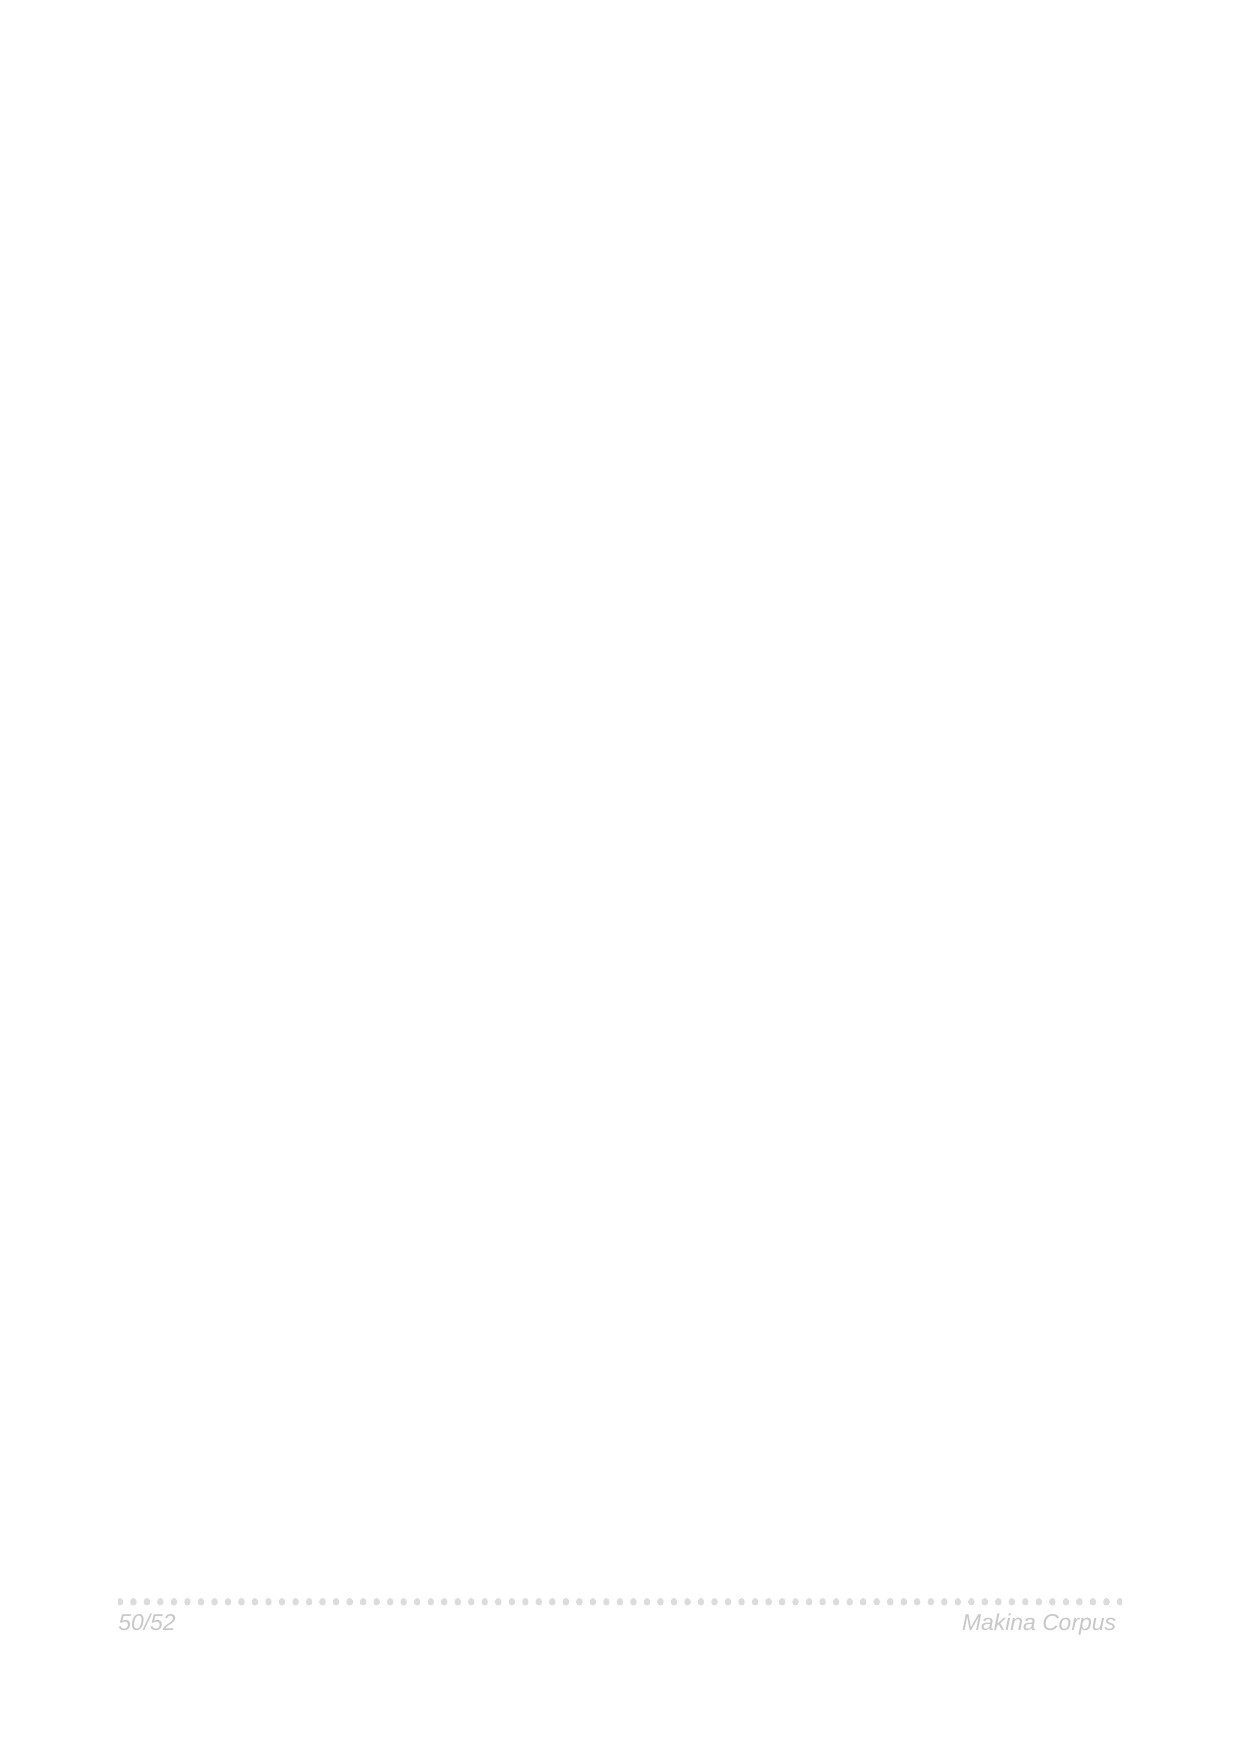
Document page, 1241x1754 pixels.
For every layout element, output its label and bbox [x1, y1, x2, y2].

picture [118, 1593, 1123, 1610]
